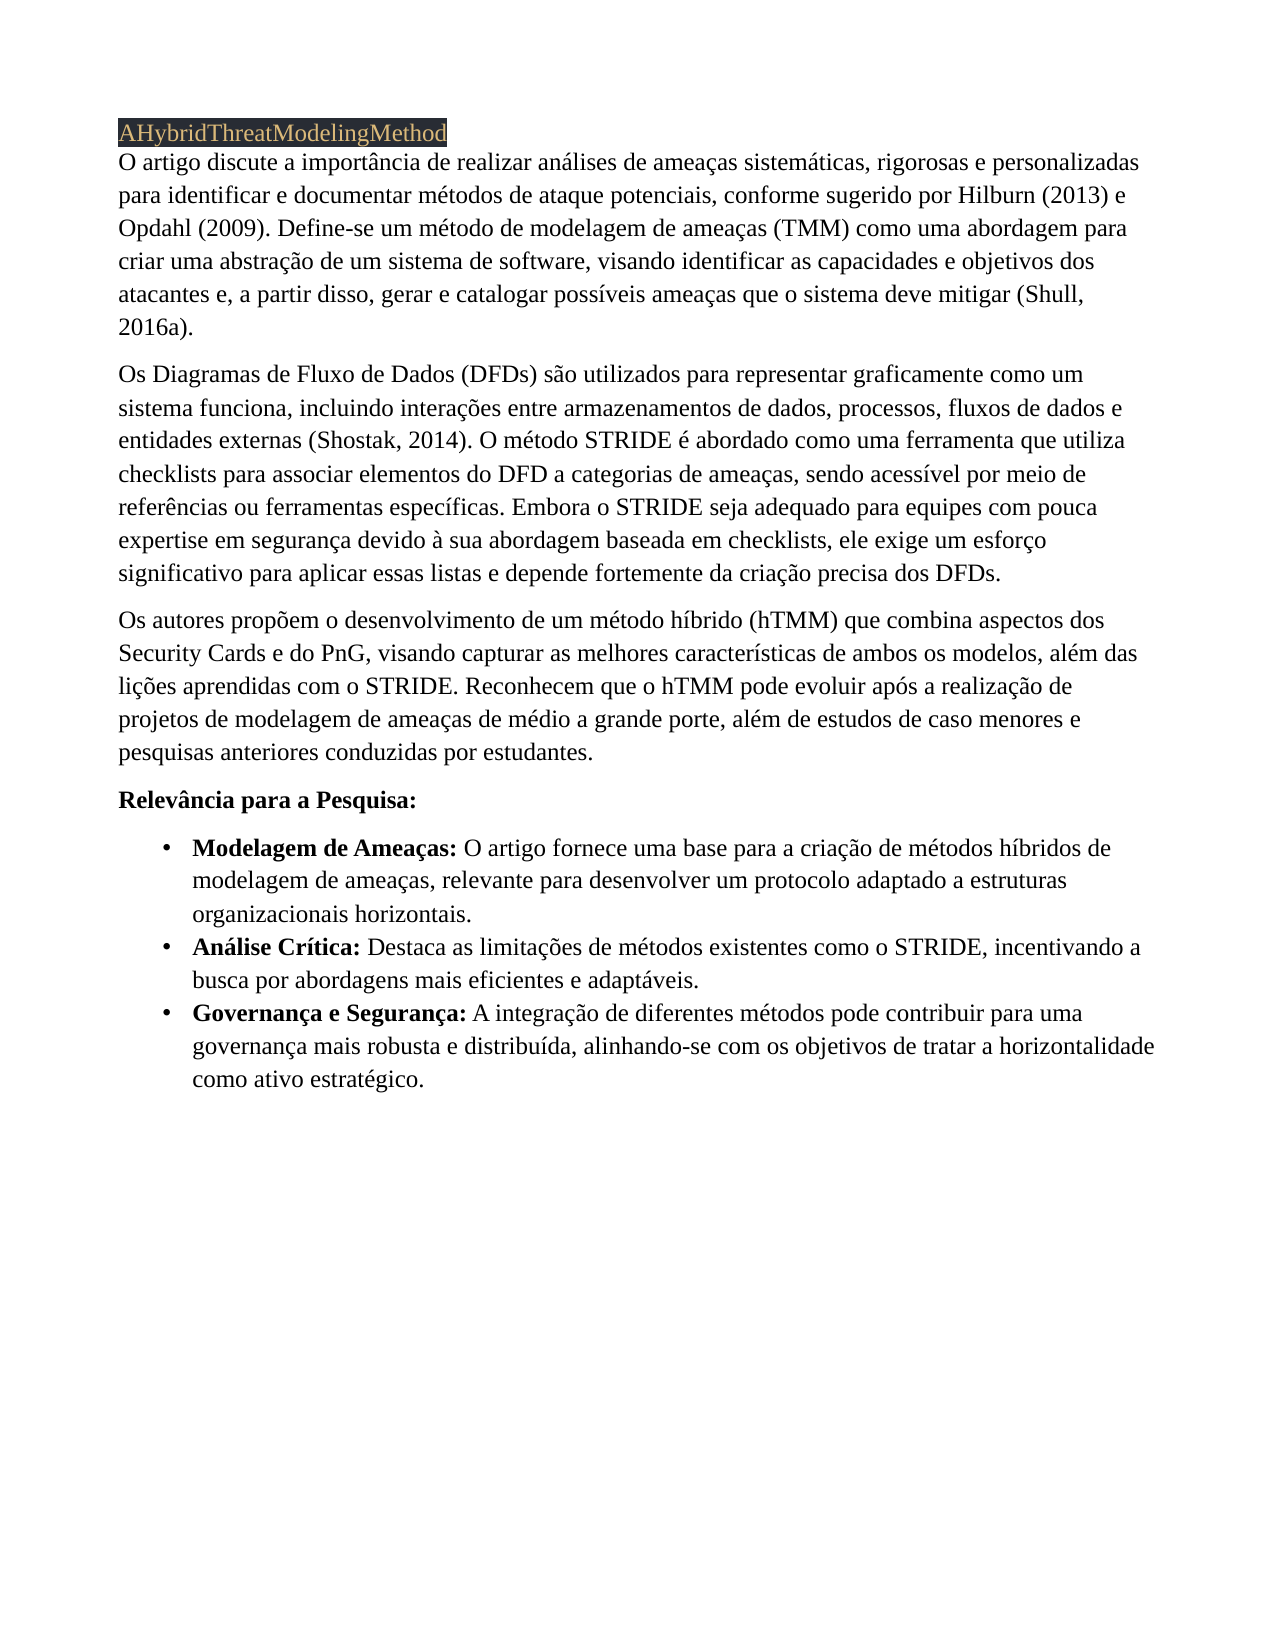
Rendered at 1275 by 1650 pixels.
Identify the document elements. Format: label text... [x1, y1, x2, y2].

text Relevância para a Pesquisa: [118, 785, 1157, 814]
list Modelagem de Ameaças: O artigo fornece uma base para a criação de métodos híbridos de modelagem de ameaças, relevante para desenvolver um protocolo adaptado a estruturas organizacionais horizontais. [162, 833, 1157, 927]
list Governança e Segurança: A integração de diferentes métodos pode contribuir para uma governança mais robusta e distribuída, alinhando-se com os objetivos de tratar a horizontalidade como ativo estratégico. [162, 998, 1157, 1092]
text O artigo discute a importância de realizar análises de ameaças sistemáticas, rigorosas e personalizadas para identificar e documentar métodos de ataque potenciais, conforme sugerido por Hilburn (2013) e Opdahl (2009). Define-se um método de modelagem de ameaças (TMM) como uma abordagem para criar uma abstração de um sistema de software, visando identificar as capacidades e objetivos dos atacantes e, a partir disso, gerar e catalogar possíveis ameaças que o sistema deve mitigar (Shull, 2016a). [118, 147, 1157, 341]
list Análise Crítica: Destaca as limitações de métodos existentes como o STRIDE, incentivando a busca por abordagens mais eficientes e adaptáveis. [162, 932, 1157, 993]
text Os autores propõem o desenvolvimento de um método híbrido (hTMM) que combina aspectos dos Security Cards e do PnG, visando capturar as melhores características de ambos os modelos, além das lições aprendidas com o STRIDE. Reconhecem que o hTMM pode evoluir após a realização de projetos de modelagem de ameaças de médio a grande porte, além de estudos de caso menores e pesquisas anteriores conduzidas por estudantes. [118, 605, 1157, 766]
text Os Diagramas de Fluxo de Dados (DFDs) são utilizados para representar graficamente como um sistema funciona, incluindo interações entre armazenamentos de dados, processos, fluxos de dados e entidades externas (Shostak, 2014). O método STRIDE é abordado como uma ferramenta que utiliza checklists para associar elementos do DFD a categorias de ameaças, sendo acessível por meio de referências ou ferramentas específicas. Embora o STRIDE seja adequado para equipes com pouca expertise em segurança devido à sua abordagem baseada em checklists, ele exige um esforço significativo para aplicar essas listas e depende fortemente da criação precisa dos DFDs. [118, 359, 1157, 586]
text AHybridThreatModelingMethod [118, 118, 1157, 147]
